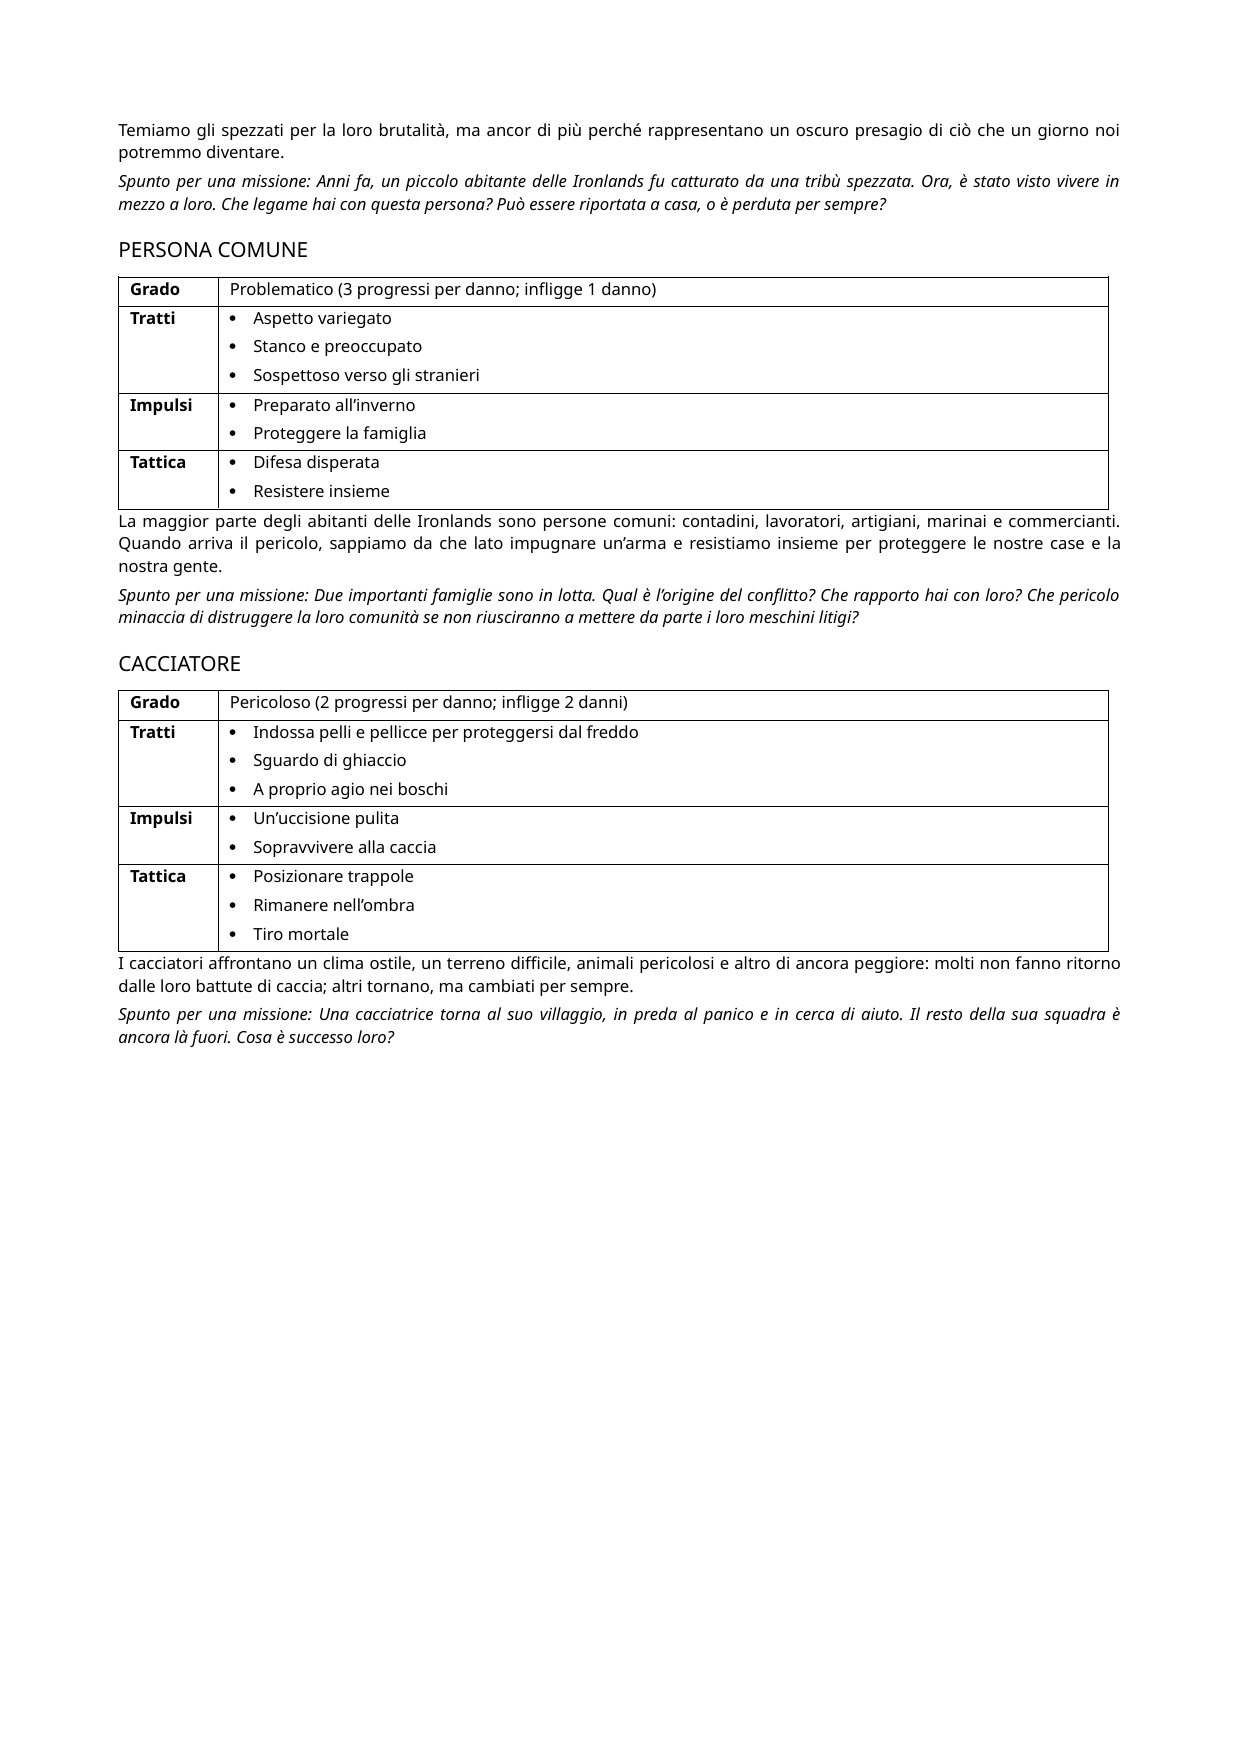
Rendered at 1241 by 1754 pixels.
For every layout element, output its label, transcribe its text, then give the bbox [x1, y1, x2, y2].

table_header Grado [119, 278, 218, 306]
text Spunto per una missione: Anni fa, un piccolo abitante delle Ironlands fu catturato da una tribù spezzata. Ora, è stato visto vivere in mezzo a loro. Che legame hai con questa persona? Può essere riportata a casa, o è perduta per sempre? [118, 169, 1122, 215]
table_cell Tratti [119, 721, 218, 806]
table_cell Aspetto variegato Stanco e preoccupato Sospettoso verso gli stranieri [219, 307, 1108, 392]
text I cacciatori affrontano un clima ostile, un terreno difficile, animali pericolosi e altro di ancora peggiore: molti non fanno ritorno dalle loro battute di caccia; altri tornano, ma cambiati per sempre. [118, 952, 1122, 997]
table_cell Impulsi [119, 807, 218, 864]
table_cell Preparato all’inverno Proteggere la famiglia [219, 394, 1108, 450]
table_cell Impulsi [119, 394, 218, 450]
table_header Grado [119, 691, 218, 719]
subtitle CACCIATORE [118, 649, 1122, 678]
subtitle PERSONA COMUNE [118, 235, 1122, 264]
table_header Problematico (3 progressi per danno; infligge 1 danno) [219, 278, 1108, 306]
table_cell Tattica [119, 865, 218, 951]
table_cell Tattica [119, 451, 218, 508]
text La maggior parte degli abitanti delle Ironlands sono persone comuni: contadini, lavoratori, artigiani, marinai e commercianti. Quando arriva il pericolo, sappiamo da che lato impugnare un’arma e resistiamo insieme per proteggere le nostre case e la nostra gente. [118, 509, 1122, 577]
text Spunto per una missione: Una cacciatrice torna al suo villaggio, in preda al panico e in cerca di aiuto. Il resto della sua squadra è ancora là fuori. Cosa è successo loro? [118, 1003, 1122, 1048]
text Temiamo gli spezzati per la loro brutalità, ma ancor di più perché rappresentano un oscuro presagio di ciò che un giorno noi potremmo diventare. [118, 118, 1122, 163]
table_cell Posizionare trappole Rimanere nell’ombra Tiro mortale [219, 865, 1108, 951]
table_cell Un’uccisione pulita Sopravvivere alla caccia [219, 807, 1108, 864]
table_cell Difesa disperata Resistere insieme [219, 451, 1108, 508]
table_cell Tratti [119, 307, 218, 392]
table_cell Indossa pelli e pellicce per proteggersi dal freddo Sguardo di ghiaccio A proprio agio nei boschi [219, 721, 1108, 806]
text Spunto per una missione: Due importanti famiglie sono in lotta. Qual è l’origine del conflitto? Che rapporto hai con loro? Che pericolo minaccia di distruggere la loro comunità se non riusciranno a mettere da parte i loro meschini litigi? [118, 583, 1122, 629]
table_header Pericoloso (2 progressi per danno; infligge 2 danni) [219, 691, 1108, 719]
